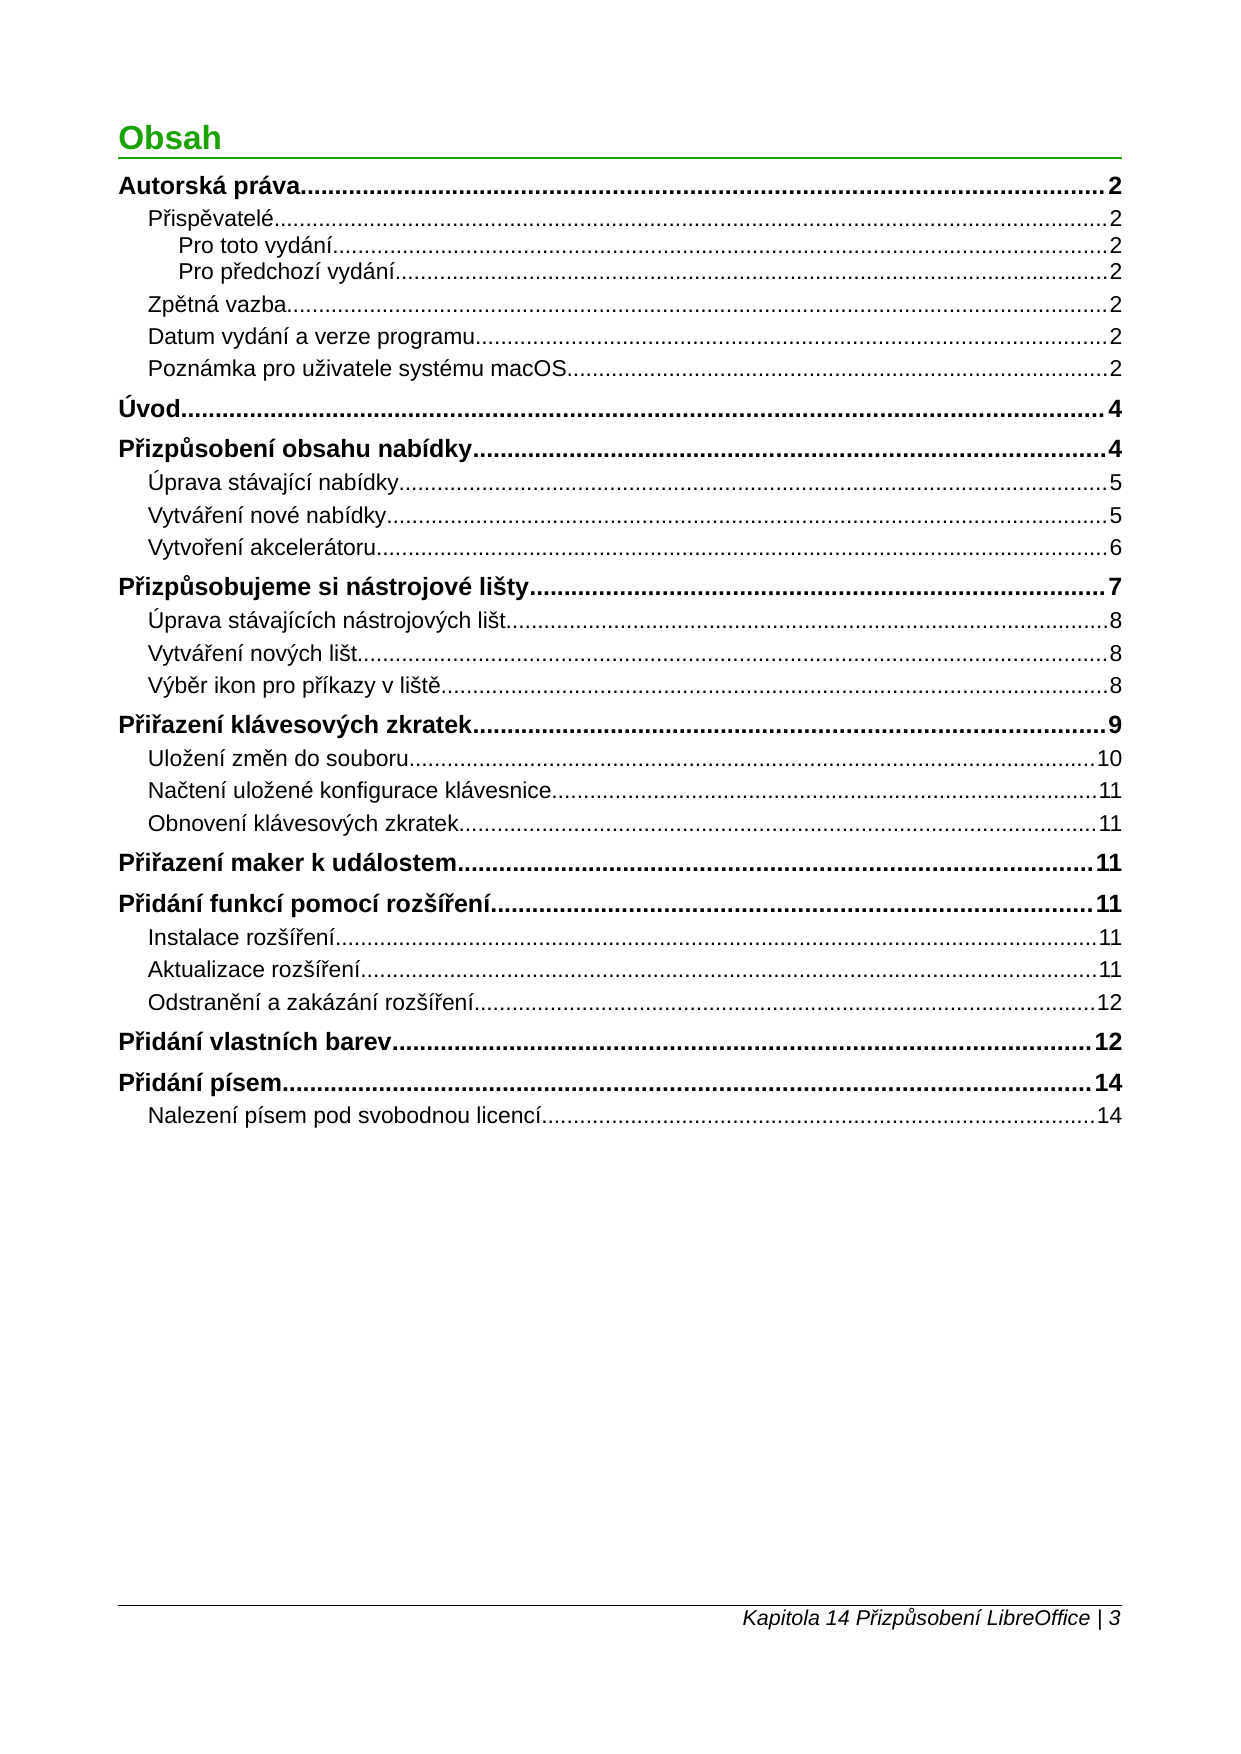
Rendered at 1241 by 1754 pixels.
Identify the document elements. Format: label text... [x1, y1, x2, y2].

text Autorská práva 2 [118, 171, 1122, 199]
text Vytváření nových lišt 8 [148, 639, 1122, 666]
text Přidání funkcí pomocí rozšíření 11 [118, 889, 1122, 918]
text Načtení uložené konfigurace klávesnice 11 [148, 777, 1122, 804]
text Pro předchozí vydání 2 [178, 258, 1122, 284]
text Vytvoření akcelerátoru 6 [148, 534, 1122, 560]
text Uložení změn do souboru 10 [148, 745, 1122, 771]
text Úprava stávající nabídky 5 [148, 469, 1122, 496]
text Datum vydání a verze programu 2 [148, 323, 1122, 349]
text Výběr ikon pro příkazy v liště 8 [148, 672, 1122, 698]
text Pro toto vydání 2 [178, 232, 1122, 258]
text Úprava stávajících nástrojových lišt 8 [148, 607, 1122, 633]
text Zpětná vazba 2 [148, 291, 1122, 317]
text Nalezení písem pod svobodnou licencí 14 [148, 1102, 1122, 1129]
subtitle Obsah [118, 118, 1122, 157]
text Přiřazení klávesových zkratek 9 [118, 710, 1122, 739]
text Přizpůsobujeme si nástrojové lišty 7 [118, 572, 1122, 601]
text Instalace rozšíření 11 [148, 924, 1122, 950]
text Obnovení klávesových zkratek 11 [148, 810, 1122, 836]
text Přidání písem 14 [118, 1067, 1122, 1096]
text Přiřazení maker k událostem 11 [118, 848, 1122, 877]
text Aktualizace rozšíření 11 [148, 956, 1122, 982]
text Poznámka pro uživatele systému macOS 2 [148, 355, 1122, 382]
text Úvod 4 [118, 394, 1122, 422]
text Odstranění a zakázání rozšíření 12 [148, 988, 1122, 1015]
text Přidání vlastních barev 12 [118, 1027, 1122, 1056]
text Vytváření nové nabídky 5 [148, 502, 1122, 528]
text Přizpůsobení obsahu nabídky 4 [118, 434, 1122, 463]
text Přispěvatelé 2 [148, 205, 1122, 232]
